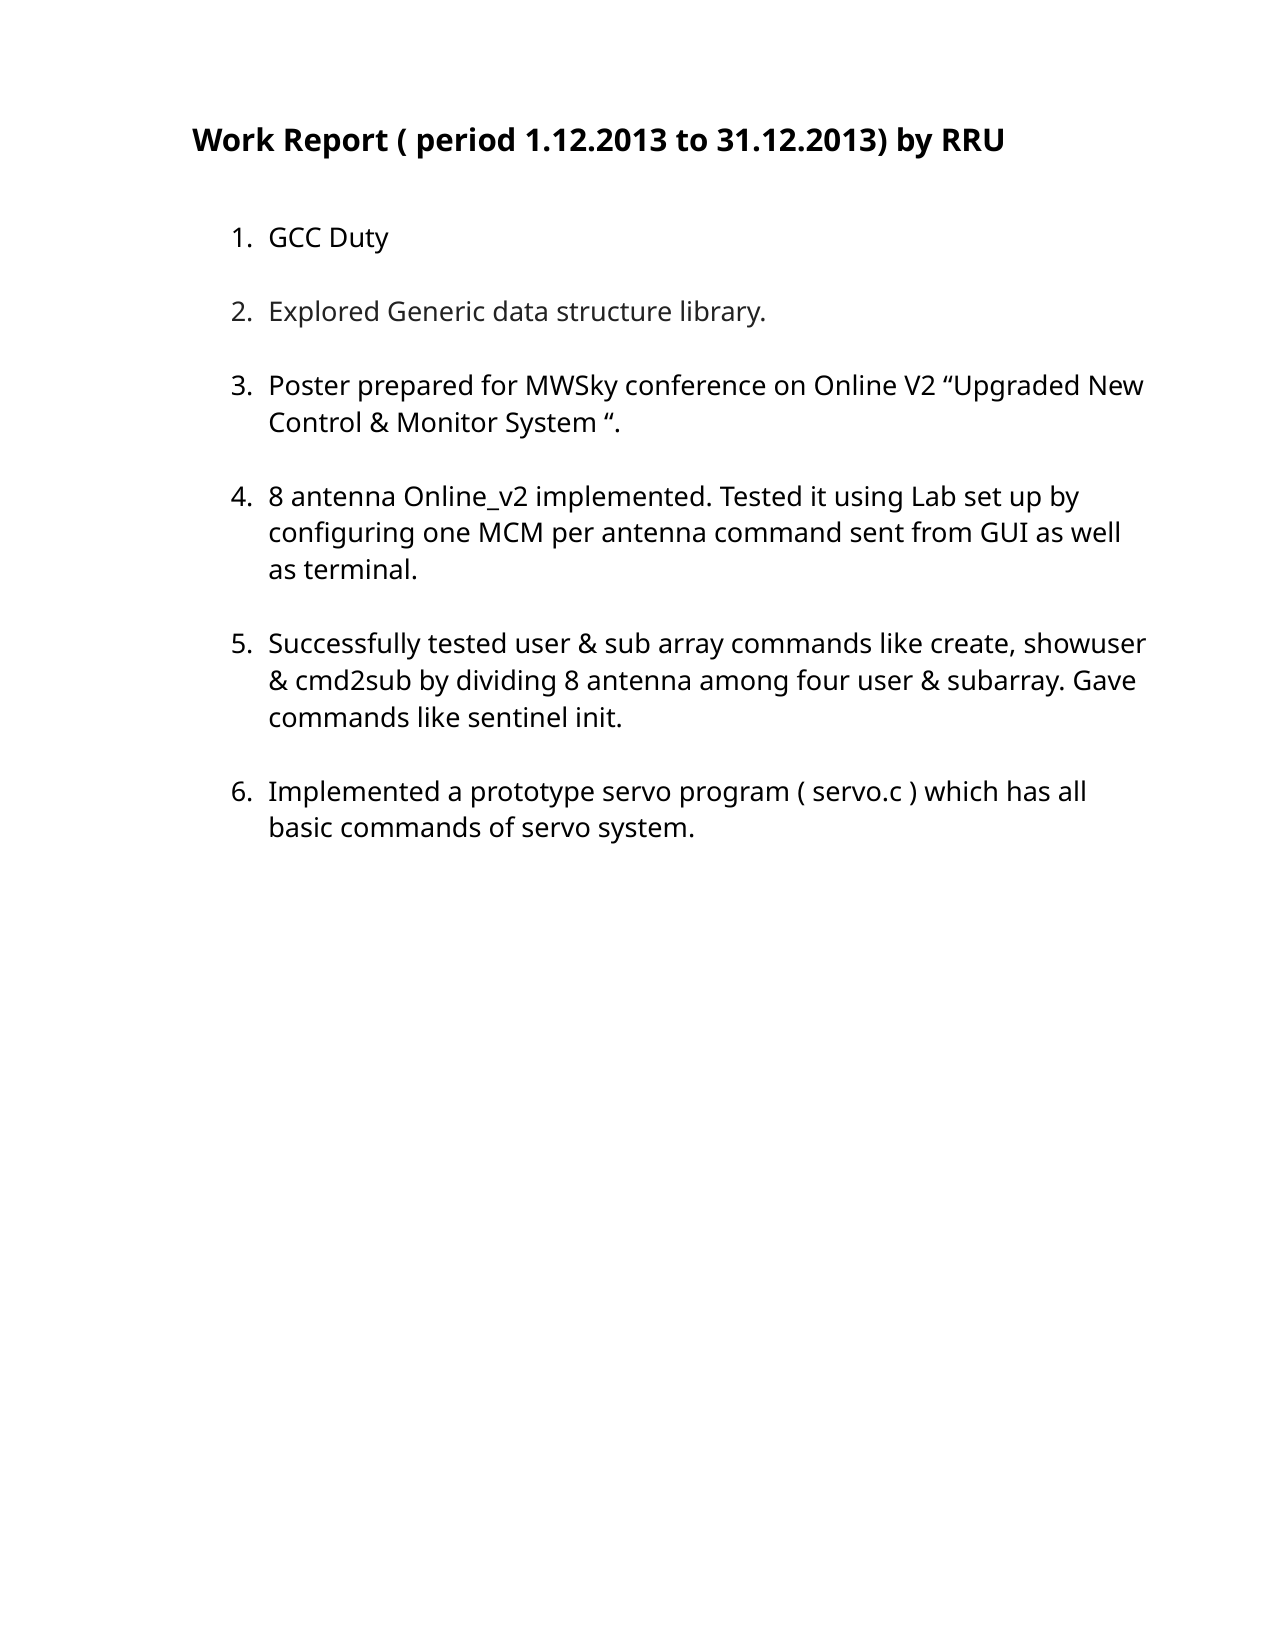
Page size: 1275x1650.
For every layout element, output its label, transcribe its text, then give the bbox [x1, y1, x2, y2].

list Explored Generic data structure library. [231, 293, 1157, 329]
list Successfully tested user & sub array commands like create, showuser & cmd2sub by dividing 8 antenna among four user & subarray. Gave commands like sentinel init. [231, 624, 1157, 735]
list GCC Duty [231, 219, 1157, 256]
list Implemented a prototype servo program ( servo.c ) which has all basic commands of servo system. [231, 772, 1157, 846]
text Work Report ( period 1.12.2013 to 31.12.2013) by RRU [118, 118, 1157, 161]
list Poster prepared for MWSky conference on Online V2 “Upgraded New Control & Monitor System “. [231, 366, 1157, 440]
list 8 antenna Online_v2 implemented. Tested it using Lab set up by configuring one MCM per antenna command sent from GUI as well as terminal. [231, 477, 1157, 588]
